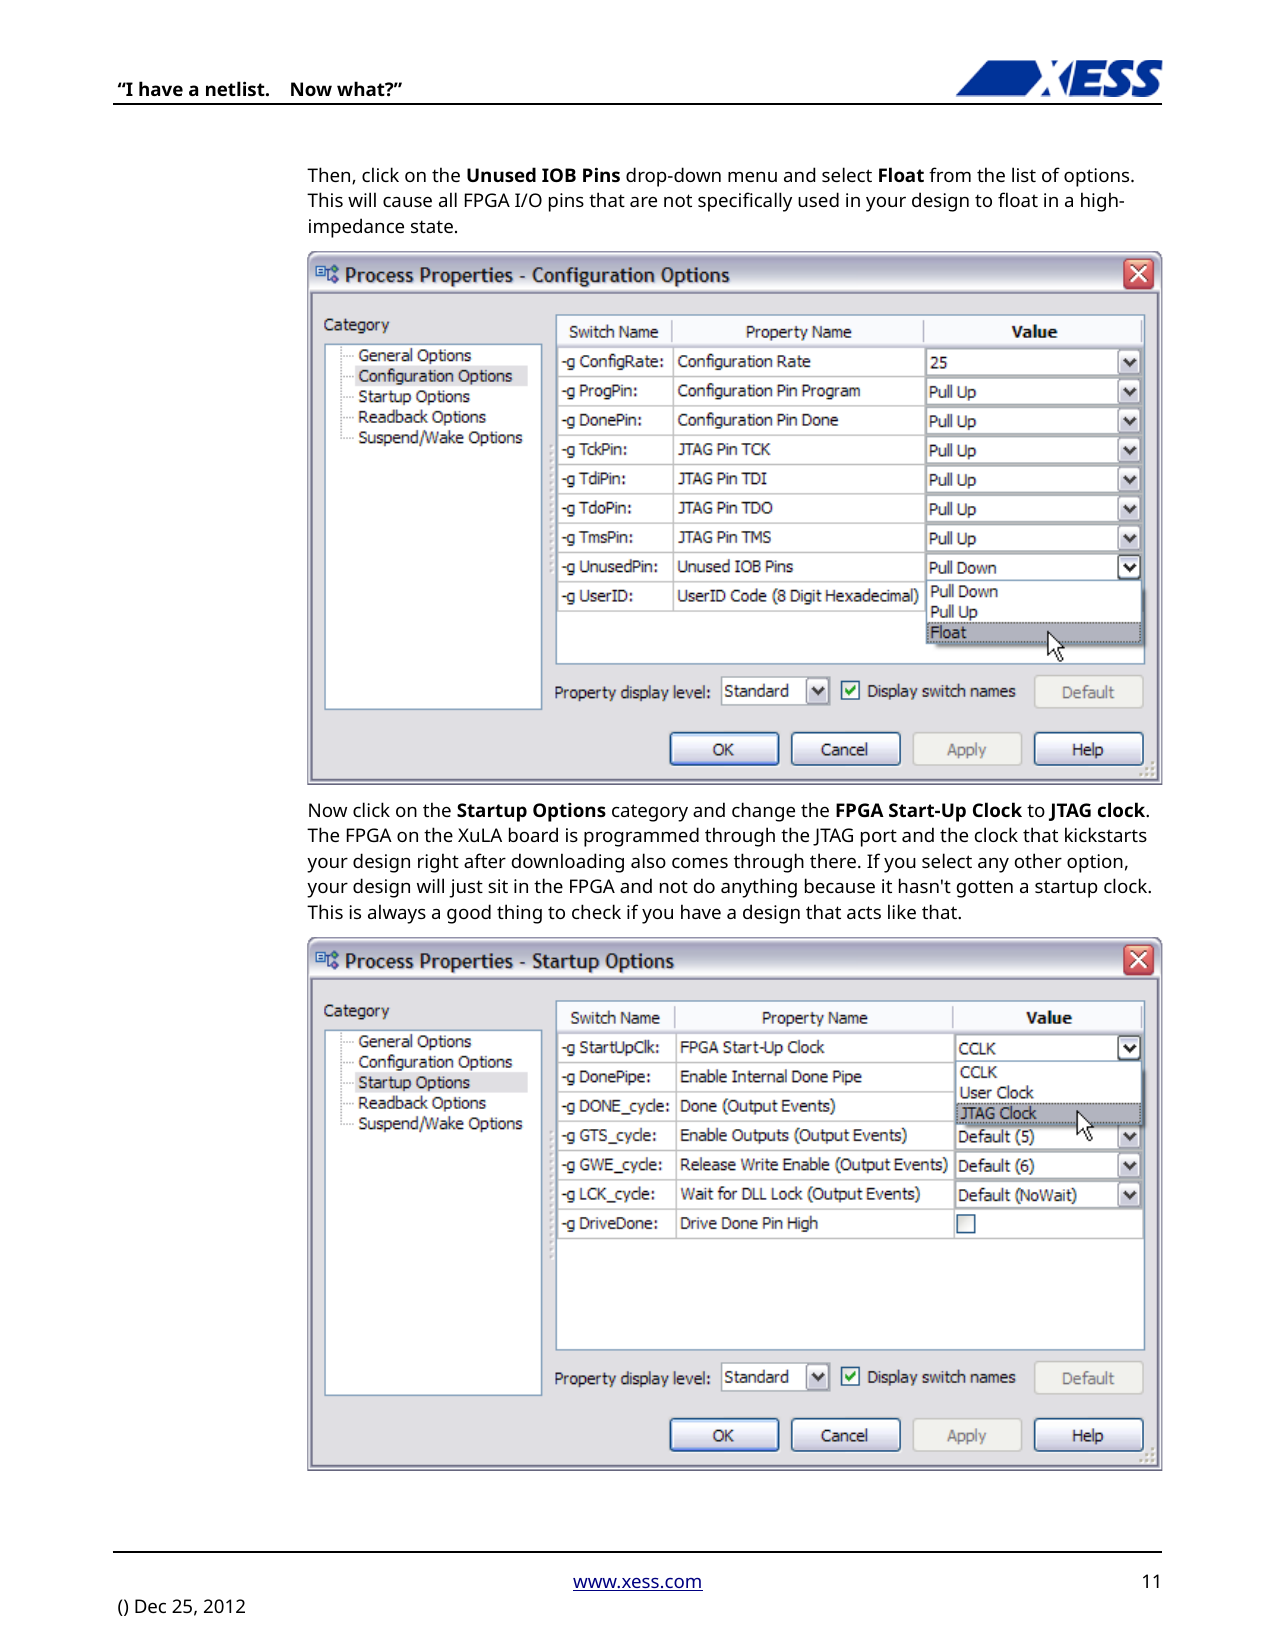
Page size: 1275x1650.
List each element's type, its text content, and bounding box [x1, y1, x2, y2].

text Then, click on the Unused IOB Pins drop-down menu and select Float from the list of options. This will cause all FPGA I/O pins that are not specifically used in your design to float in a high-impedance state. [307, 162, 1162, 238]
picture [955, 60, 1163, 97]
picture [307, 251, 1163, 785]
picture [307, 937, 1163, 1471]
text Now click on the Startup Options category and change the FPGA Start-Up Clock to JTAG clock. The FPGA on the XuLA board is programmed through the JTAG port and the clock that kickstarts your design right after downloading also comes through there. If you select any other option, your design will just sit in the FPGA and not do anything because it hasn't gotten a startup clock. This is always a good thing to check if you have a design that acts like that. [307, 797, 1162, 924]
